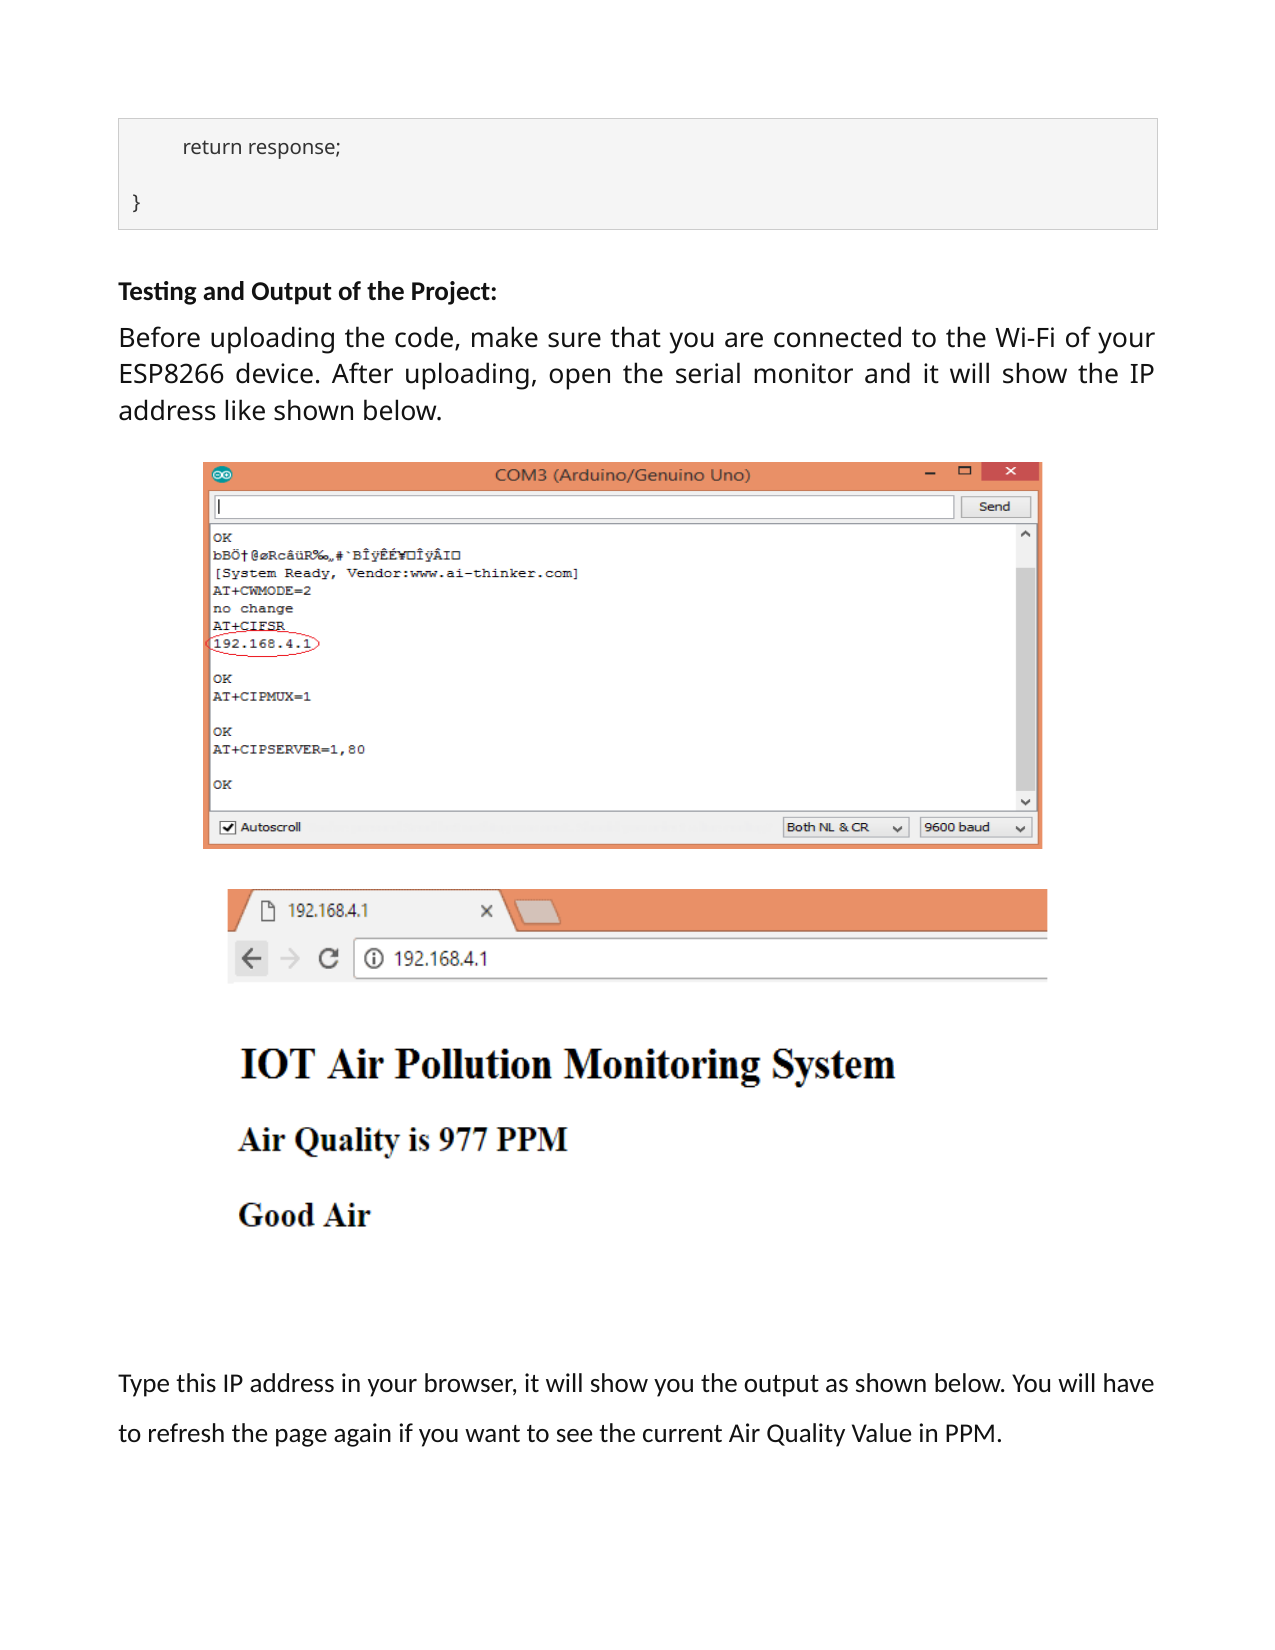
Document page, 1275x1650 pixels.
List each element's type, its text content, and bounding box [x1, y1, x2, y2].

picture [203, 462, 1043, 849]
text return response; [119, 119, 1157, 160]
picture [227, 889, 1048, 1366]
subtitle Testing and Output of the Project: [118, 257, 1157, 307]
text } [119, 173, 1157, 229]
text Before uploading the code, make sure that you are connected to the Wi-Fi of your ESP8266 device. After uploading, open the serial monitor and it will show the IP address like shown below. [118, 319, 1157, 428]
text Type this IP address in your browser, it will show you the output as shown below. You will have to refresh the page again if you want to see the current Air Quality Value in PPM. [118, 889, 1157, 1449]
